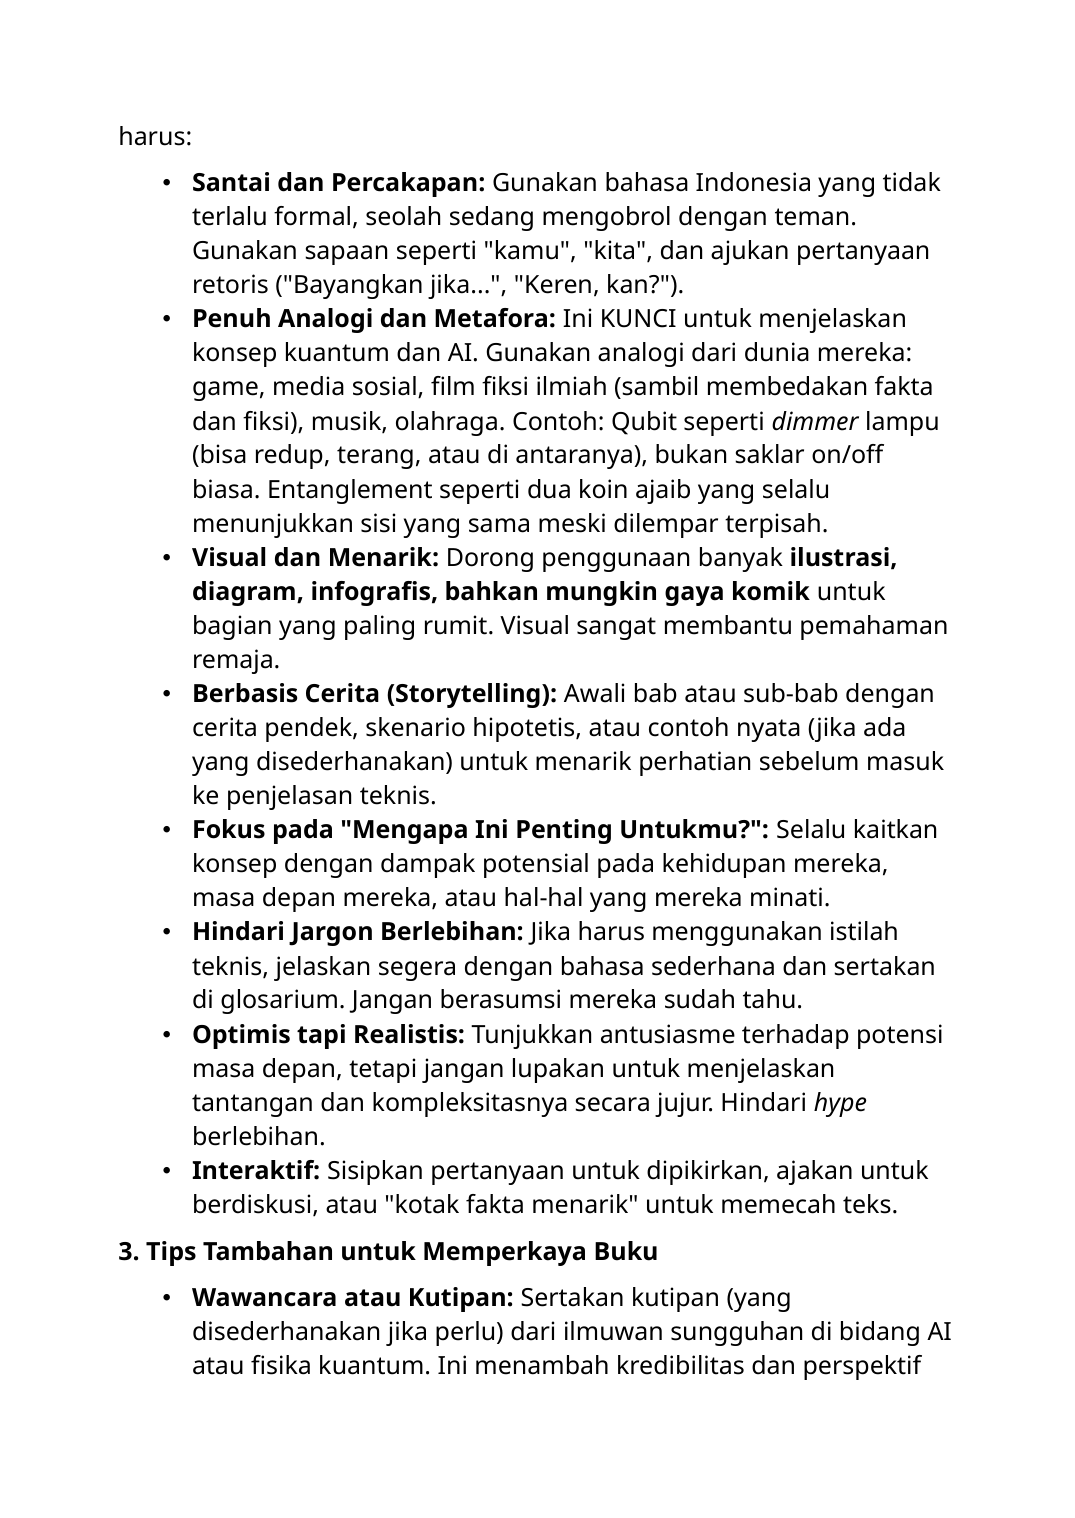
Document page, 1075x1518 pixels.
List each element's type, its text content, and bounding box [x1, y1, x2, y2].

list Optimis tapi Realistis: Tunjukkan antusiasme terhadap potensi masa depan, tetapi jangan lupakan untuk menjelaskan tantangan dan kompleksitasnya secara jujur. Hindari hype berlebihan. [162, 1016, 957, 1152]
list Wawancara atau Kutipan: Sertakan kutipan (yang disederhanakan jika perlu) dari ilmuwan sungguhan di bidang AI atau fisika kuantum. Ini menambah kredibilitas dan perspektif [162, 1280, 957, 1382]
list Hindari Jargon Berlebihan: Jika harus menggunakan istilah teknis, jelaskan segera dengan bahasa sederhana dan sertakan di glosarium. Jangan berasumsi mereka sudah tahu. [162, 914, 957, 1016]
list Fokus pada "Mengapa Ini Penting Untukmu?": Selalu kaitkan konsep dengan dampak potensial pada kehidupan mereka, masa depan mereka, atau hal-hal yang mereka minati. [162, 812, 957, 914]
text harus: [118, 118, 957, 152]
list Santai dan Percakapan: Gunakan bahasa Indonesia yang tidak terlalu formal, seolah sedang mengobrol dengan teman. Gunakan sapaan seperti "kamu", "kita", dan ajukan pertanyaan retoris ("Bayangkan jika...", "Keren, kan?"). [162, 165, 957, 301]
list Visual dan Menarik: Dorong penggunaan banyak ilustrasi, diagram, infografis, bahkan mungkin gaya komik untuk bagian yang paling rumit. Visual sangat membantu pemahaman remaja. [162, 539, 957, 676]
list Penuh Analogi dan Metafora: Ini KUNCI untuk menjelaskan konsep kuantum dan AI. Gunakan analogi dari dunia mereka: game, media sosial, film fiksi ilmiah (sambil membedakan fakta dan fiksi), musik, olahraga. Contoh: Qubit seperti dimmer lampu (bisa redup, terang, atau di antaranya), bukan saklar on/off biasa. Entanglement seperti dua koin ajaib yang selalu menunjukkan sisi yang sama meski dilempar terpisah. [162, 301, 957, 539]
list Berbasis Cerita (Storytelling): Awali bab atau sub-bab dengan cerita pendek, skenario hipotetis, atau contoh nyata (jika ada yang disederhanakan) untuk menarik perhatian sebelum masuk ke penjelasan teknis. [162, 676, 957, 812]
text 3. Tips Tambahan untuk Memperkaya Buku [118, 1233, 957, 1267]
list Interaktif: Sisipkan pertanyaan untuk dipikirkan, ajakan untuk berdiskusi, atau "kotak fakta menarik" untuk memecah teks. [162, 1152, 957, 1221]
